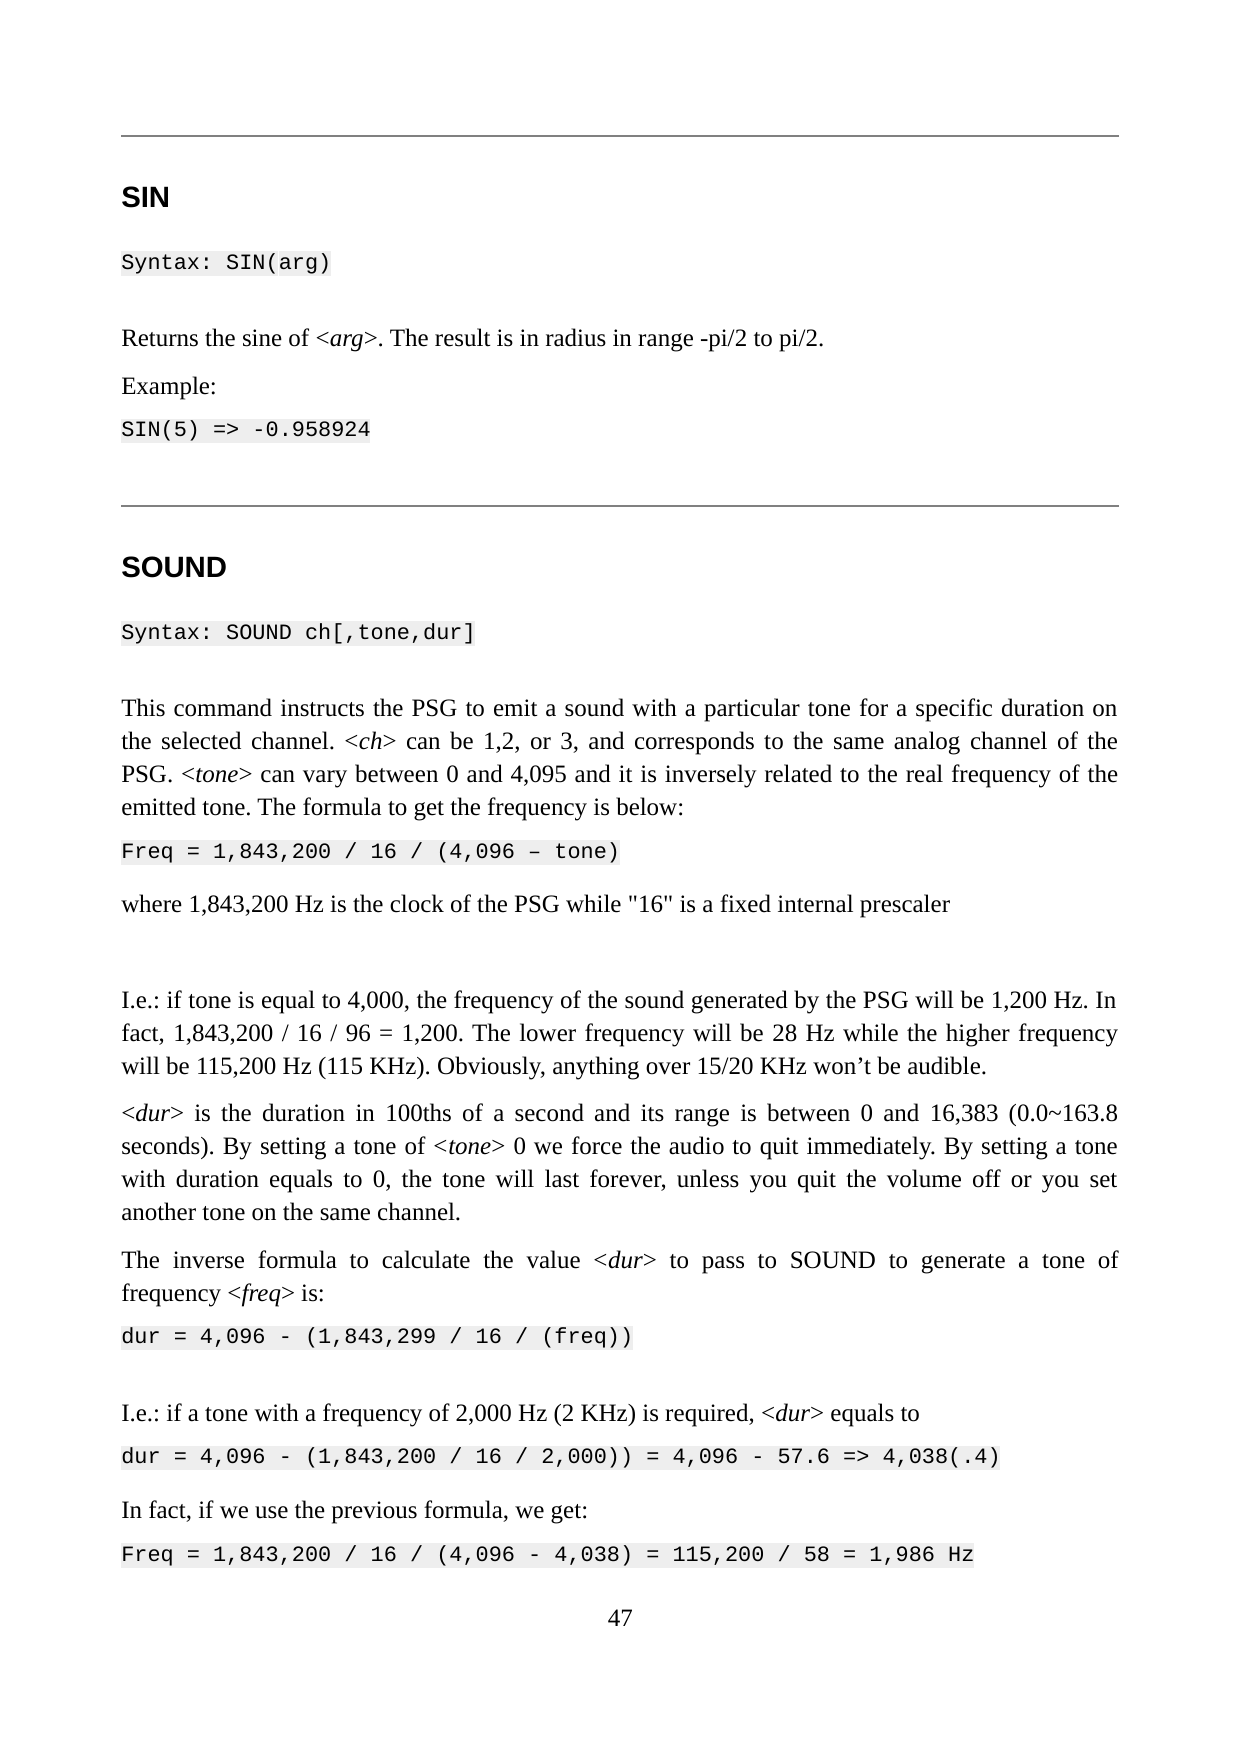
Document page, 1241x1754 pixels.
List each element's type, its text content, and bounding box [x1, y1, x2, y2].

text Syntax: SIN(arg) [331, 251, 1119, 276]
text Syntax: SOUND ch[,tone,dur] [475, 621, 1119, 646]
subtitle SOUND [121, 550, 1119, 583]
text The inverse formula to calculate the value <dur> to pass to SOUND to generate a tone of frequency <freq> is: [121, 1245, 1119, 1307]
text <dur> is the duration in 100ths of a second and its range is between 0 and 16,383 (0.0~163.8 seconds). By setting a tone of <tone> 0 we force the audio to quit immediately. By setting a tone with duration equals to 0, the tone will last forever, unless you quit the volume off or you set another tone on the same channel. [121, 1098, 1119, 1226]
text Freq = 1,843,200 / 16 / (4,096 – tone) [620, 840, 1119, 865]
text Example: [121, 371, 1119, 400]
text In fact, if we use the previous formula, we get: [121, 1495, 1119, 1524]
text Syntax: SIN(arg) [278, 251, 318, 276]
text dur = 4,096 - (1,843,200 / 16 / 2,000)) = 4,096 - 57.6 => 4,038(.4) [1000, 1446, 1119, 1470]
text dur = 4,096 - (1,843,299 / 16 / (freq)) [633, 1326, 1119, 1350]
text SIN(5) => -0.958924 [121, 418, 1119, 443]
text This command instructs the PSG to emit a sound with a particular tone for a specific duration on the selected channel. <ch> can be 1,2, or 3, and corresponds to the same analog channel of the PSG. <tone> can vary between 0 and 4,095 and it is inversely related to the real frequency of the emitted tone. The formula to get the frequency is below: [121, 693, 1119, 821]
text where 1,843,200 Hz is the clock of the PSG while "16" is a fixed internal prescaler [121, 889, 1119, 918]
subtitle SIN [121, 180, 1119, 214]
text I.e.: if tone is equal to 4,000, the frequency of the sound generated by the PSG will be 1,200 Hz. In fact, 1,843,200 / 16 / 96 = 1,200. The lower frequency will be 28 Hz while the higher frequency will be 115,200 Hz (115 KHz). Obviously, anything over 15/20 KHz won’t be audible. [121, 985, 1119, 1079]
text Returns the sine of <arg>. The result is in radius in range -pi/2 to pi/2. [121, 323, 1119, 352]
text Freq = 1,843,200 / 16 / (4,096 - 4,038) = 115,200 / 58 = 1,986 Hz [974, 1543, 1119, 1568]
text I.e.: if a tone with a frequency of 2,000 Hz (2 KHz) is required, <dur> equals to [121, 1398, 1119, 1427]
